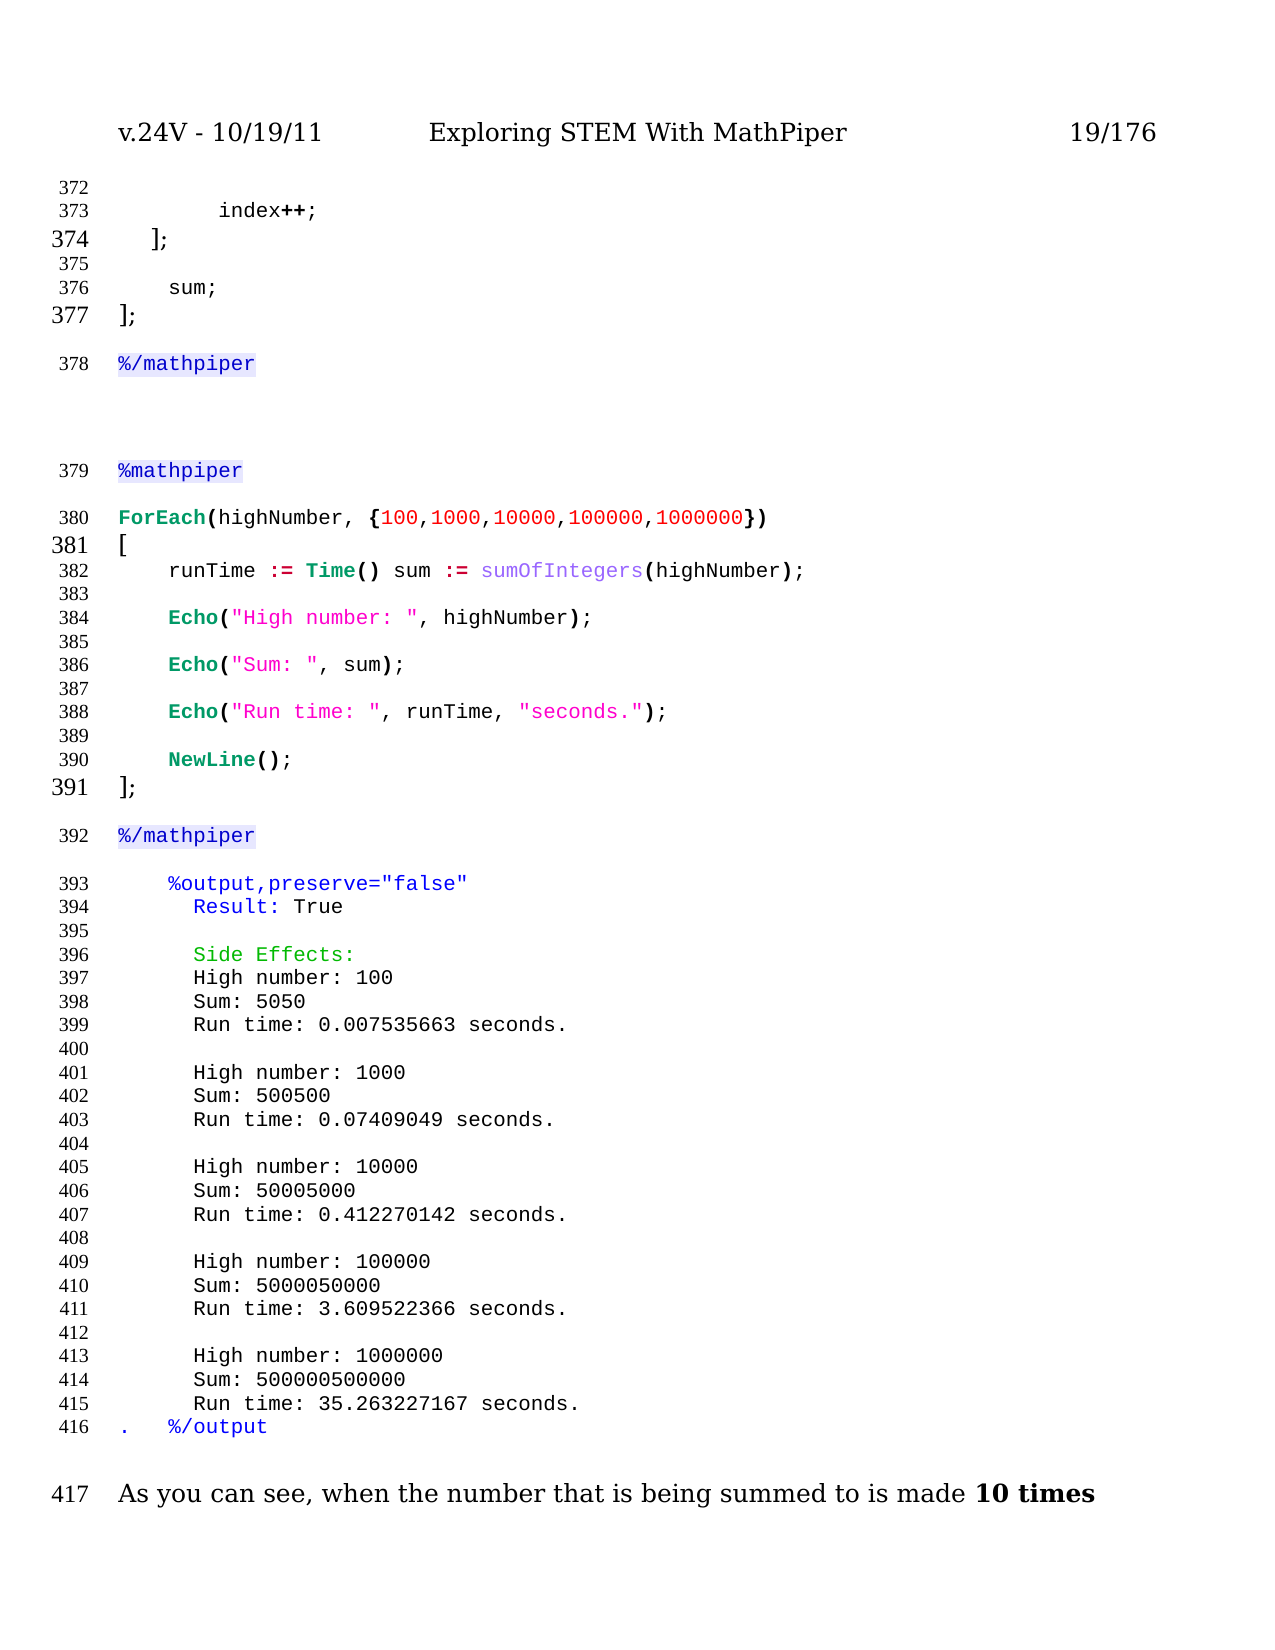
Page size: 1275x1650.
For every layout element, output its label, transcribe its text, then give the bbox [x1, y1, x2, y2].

text Sum: 500500 [118, 1085, 1157, 1109]
text High number: 1000000 [118, 1346, 1157, 1369]
text runTime := Time() sum := sumOfIntegers(highNumber); [118, 560, 1157, 583]
text ForEach(highNumber, {100,1000,10000,100000,1000000}) [118, 507, 1157, 531]
text Sum: 5000050000 [118, 1274, 1157, 1298]
text ]; [118, 301, 1157, 330]
text NewLine(); [118, 749, 1157, 772]
text Run time: 0.412270142 seconds. [118, 1204, 1157, 1227]
text Sum: 50005000 [118, 1180, 1157, 1204]
text Echo("Run time: ", runTime, "seconds."); [118, 702, 1157, 725]
text Sum: 500000500000 [118, 1369, 1157, 1393]
text Sum: 5050 [118, 991, 1157, 1014]
text High number: 10000 [118, 1156, 1157, 1180]
text High number: 1000 [118, 1062, 1157, 1085]
text As you can see, when the number that is being summed to is made 10 times [118, 1478, 1157, 1508]
text . %/output [118, 1416, 1157, 1440]
text Run time: 0.07409049 seconds. [118, 1109, 1157, 1133]
text Echo("High number: ", highNumber); [118, 607, 1157, 631]
text High number: 100000 [118, 1251, 1157, 1274]
text ]; [118, 224, 1157, 253]
text Run time: 0.007535663 seconds. [118, 1014, 1157, 1038]
text Run time: 35.263227167 seconds. [118, 1393, 1157, 1416]
text Echo("Sum: ", sum); [118, 654, 1157, 678]
text index++; [118, 200, 1157, 224]
text Result: True [118, 896, 1157, 920]
text Run time: 3.609522366 seconds. [118, 1298, 1157, 1322]
text sum; [118, 277, 1157, 301]
text ]; [118, 772, 1157, 802]
text %output,preserve="false" [118, 873, 1157, 896]
text %/mathpiper [118, 825, 1157, 849]
text %/mathpiper [118, 353, 1157, 377]
text Side Effects: [118, 943, 1157, 967]
text %mathpiper [118, 459, 1157, 483]
text [ [118, 531, 1157, 560]
text High number: 100 [118, 967, 1157, 991]
